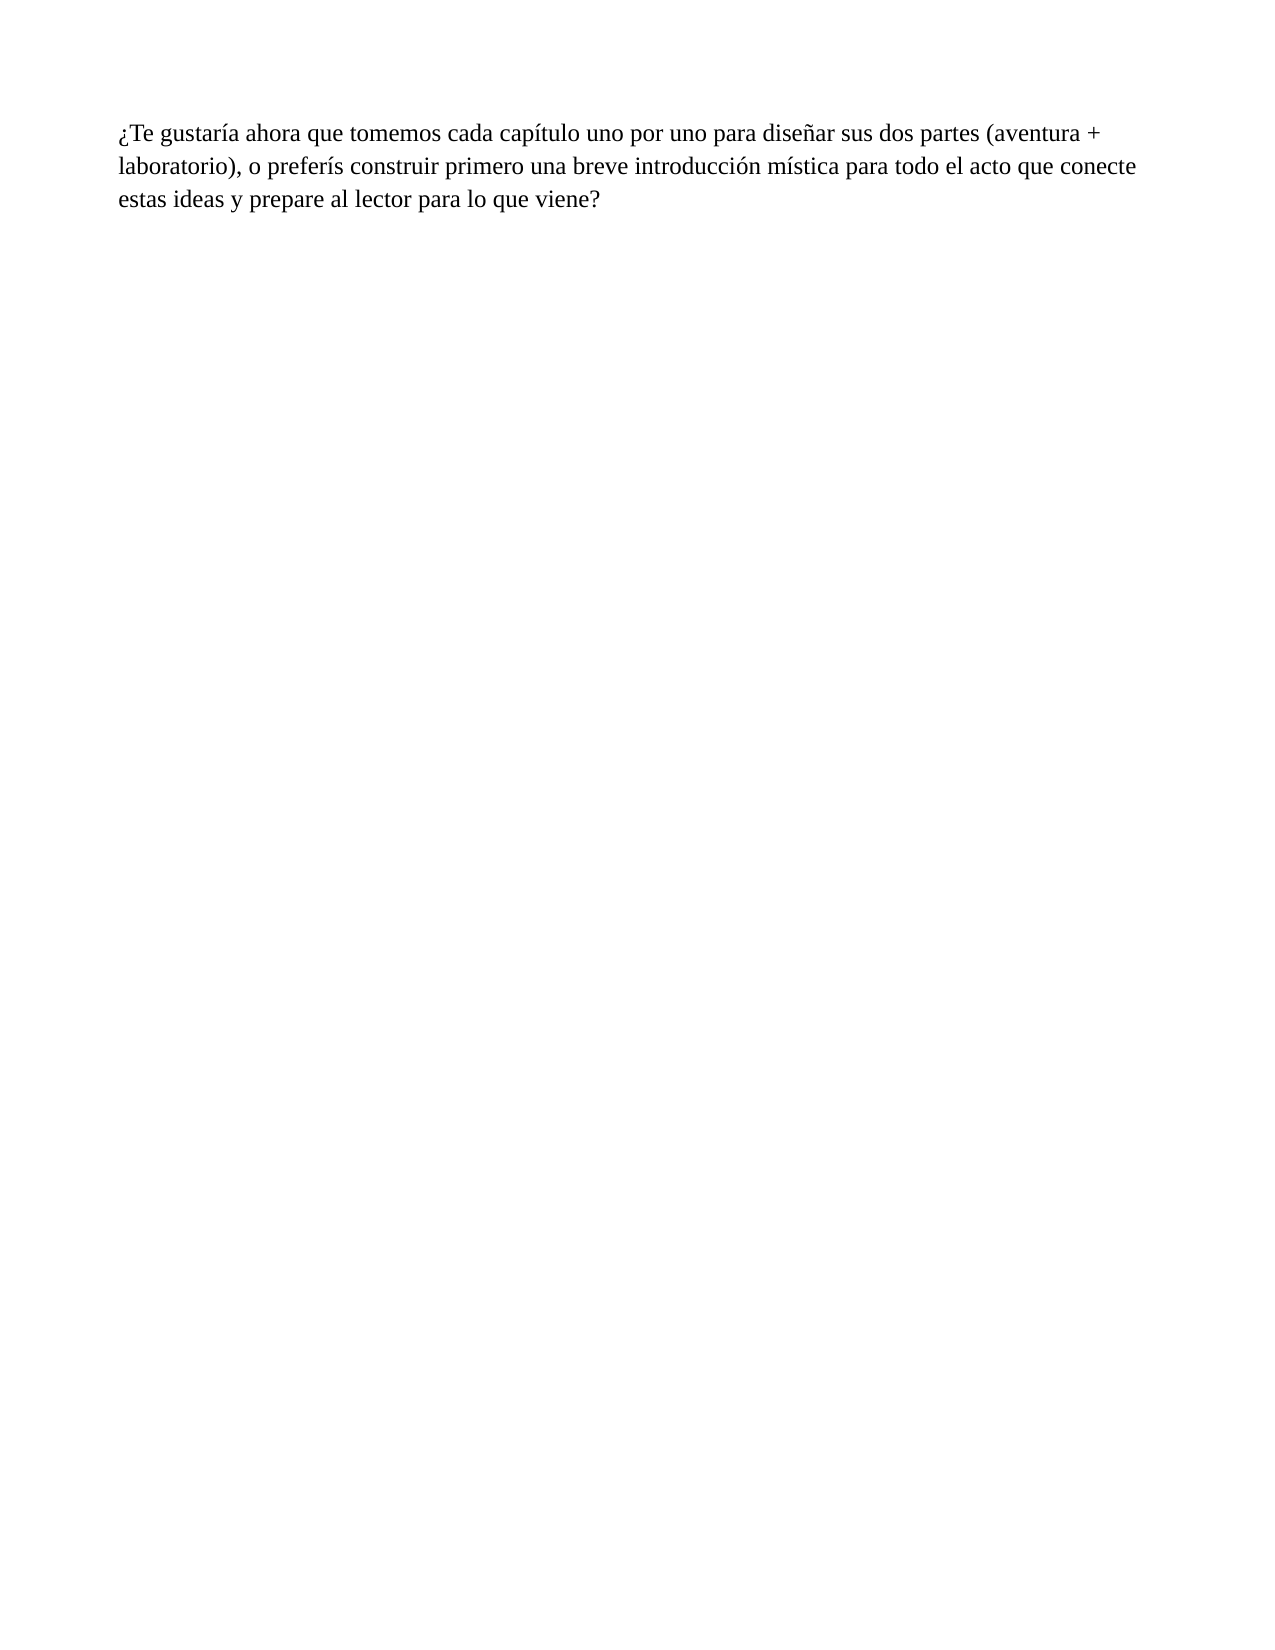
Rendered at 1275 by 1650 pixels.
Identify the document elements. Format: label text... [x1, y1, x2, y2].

text ¿Te gustaría ahora que tomemos cada capítulo uno por uno para diseñar sus dos partes (aventura + laboratorio), o preferís construir primero una breve introducción mística para todo el acto que conecte estas ideas y prepare al lector para lo que viene? [118, 118, 1157, 213]
